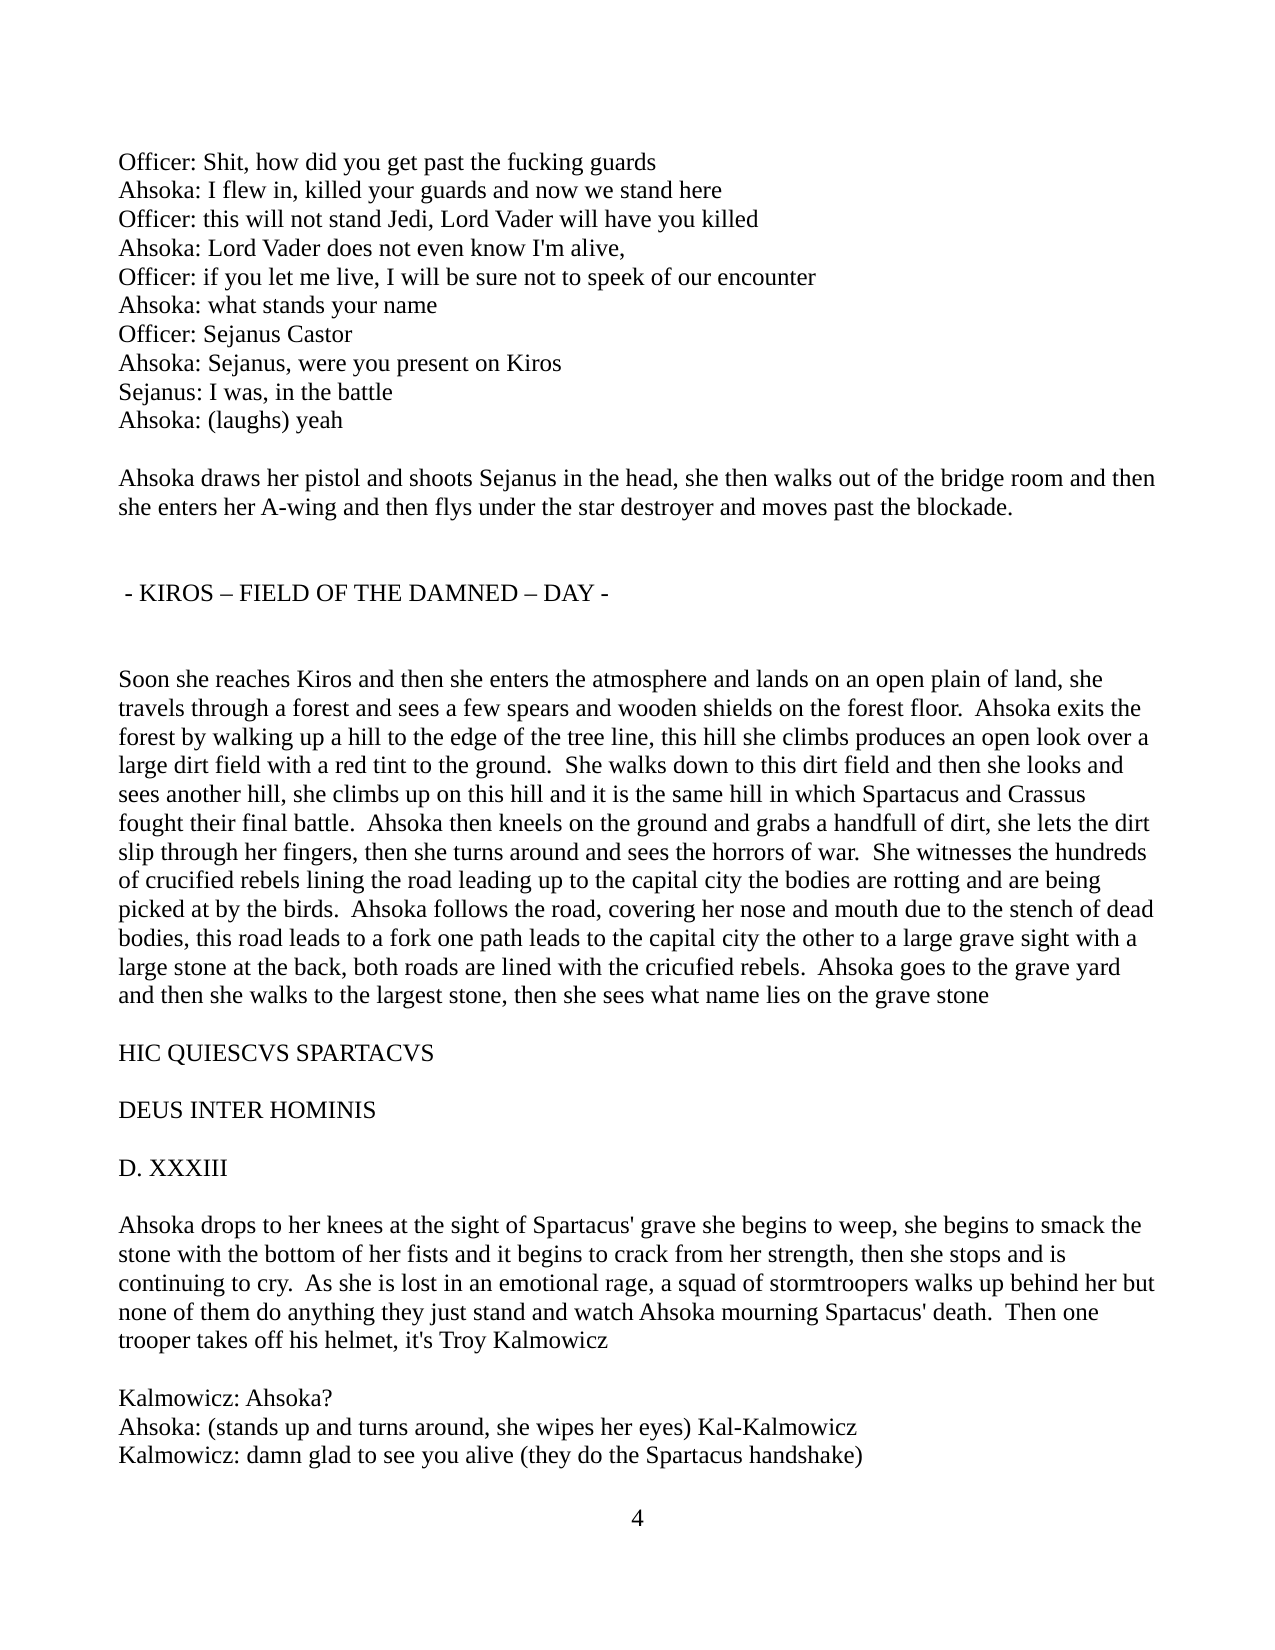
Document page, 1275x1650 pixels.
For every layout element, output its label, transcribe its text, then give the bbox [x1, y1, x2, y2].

text Kalmowicz: Ahsoka? [118, 1383, 1157, 1412]
text Officer: Shit, how did you get past the fucking guards [118, 147, 1157, 176]
text DEUS INTER HOMINIS [118, 1096, 1157, 1124]
text Sejanus: I was, in the battle [118, 377, 1157, 406]
text Ahsoka: Lord Vader does not even know I'm alive, [118, 233, 1157, 262]
text Ahsoka: I flew in, killed your guards and now we stand here [118, 176, 1157, 204]
text Ahsoka: (stands up and turns around, she wipes her eyes) Kal-Kalmowicz [118, 1412, 1157, 1441]
text Ahsoka: what stands your name [118, 291, 1157, 319]
text HIC QUIESCVS SPARTACVS [118, 1038, 1157, 1067]
text Ahsoka: Sejanus, were you present on Kiros [118, 348, 1157, 377]
text Ahsoka draws her pistol and shoots Sejanus in the head, she then walks out of the bridge room and then she enters her A-wing and then flys under the star destroyer and moves past the blockade. [118, 463, 1157, 521]
text Ahsoka drops to her knees at the sight of Spartacus' grave she begins to weep, she begins to smack the stone with the bottom of her fists and it begins to crack from her strength, then she stops and is continuing to cry. As she is lost in an emotional rage, a squad of stormtroopers walks up behind her but none of them do anything they just stand and watch Ahsoka mourning Spartacus' death. Then one trooper takes off his helmet, it's Troy Kalmowicz [118, 1211, 1157, 1354]
text Officer: Sejanus Castor [118, 319, 1157, 348]
text Officer: if you let me live, I will be sure not to speek of our encounter [118, 262, 1157, 291]
text Kalmowicz: damn glad to see you alive (they do the Spartacus handshake) [118, 1441, 1157, 1469]
text Officer: this will not stand Jedi, Lord Vader will have you killed [118, 204, 1157, 233]
text D. XXXIII [118, 1153, 1157, 1182]
text - KIROS – FIELD OF THE DAMNED – DAY - [118, 578, 1157, 607]
text Soon she reaches Kiros and then she enters the atmosphere and lands on an open plain of land, she travels through a forest and sees a few spears and wooden shields on the forest floor. Ahsoka exits the forest by walking up a hill to the edge of the tree line, this hill she climbs produces an open look over a large dirt field with a red tint to the ground. She walks down to this dirt field and then she looks and sees another hill, she climbs up on this hill and it is the same hill in which Spartacus and Crassus fought their final battle. Ahsoka then kneels on the ground and grabs a handfull of dirt, she lets the dirt slip through her fingers, then she turns around and sees the horrors of war. She witnesses the hundreds of crucified rebels lining the road leading up to the capital city the bodies are rotting and are being picked at by the birds. Ahsoka follows the road, covering her nose and mouth due to the stench of dead bodies, this road leads to a fork one path leads to the capital city the other to a large grave sight with a large stone at the back, both roads are lined with the cricufied rebels. Ahsoka goes to the grave yard and then she walks to the largest stone, then she sees what name lies on the grave stone [118, 664, 1157, 1009]
text Ahsoka: (laughs) yeah [118, 406, 1157, 434]
